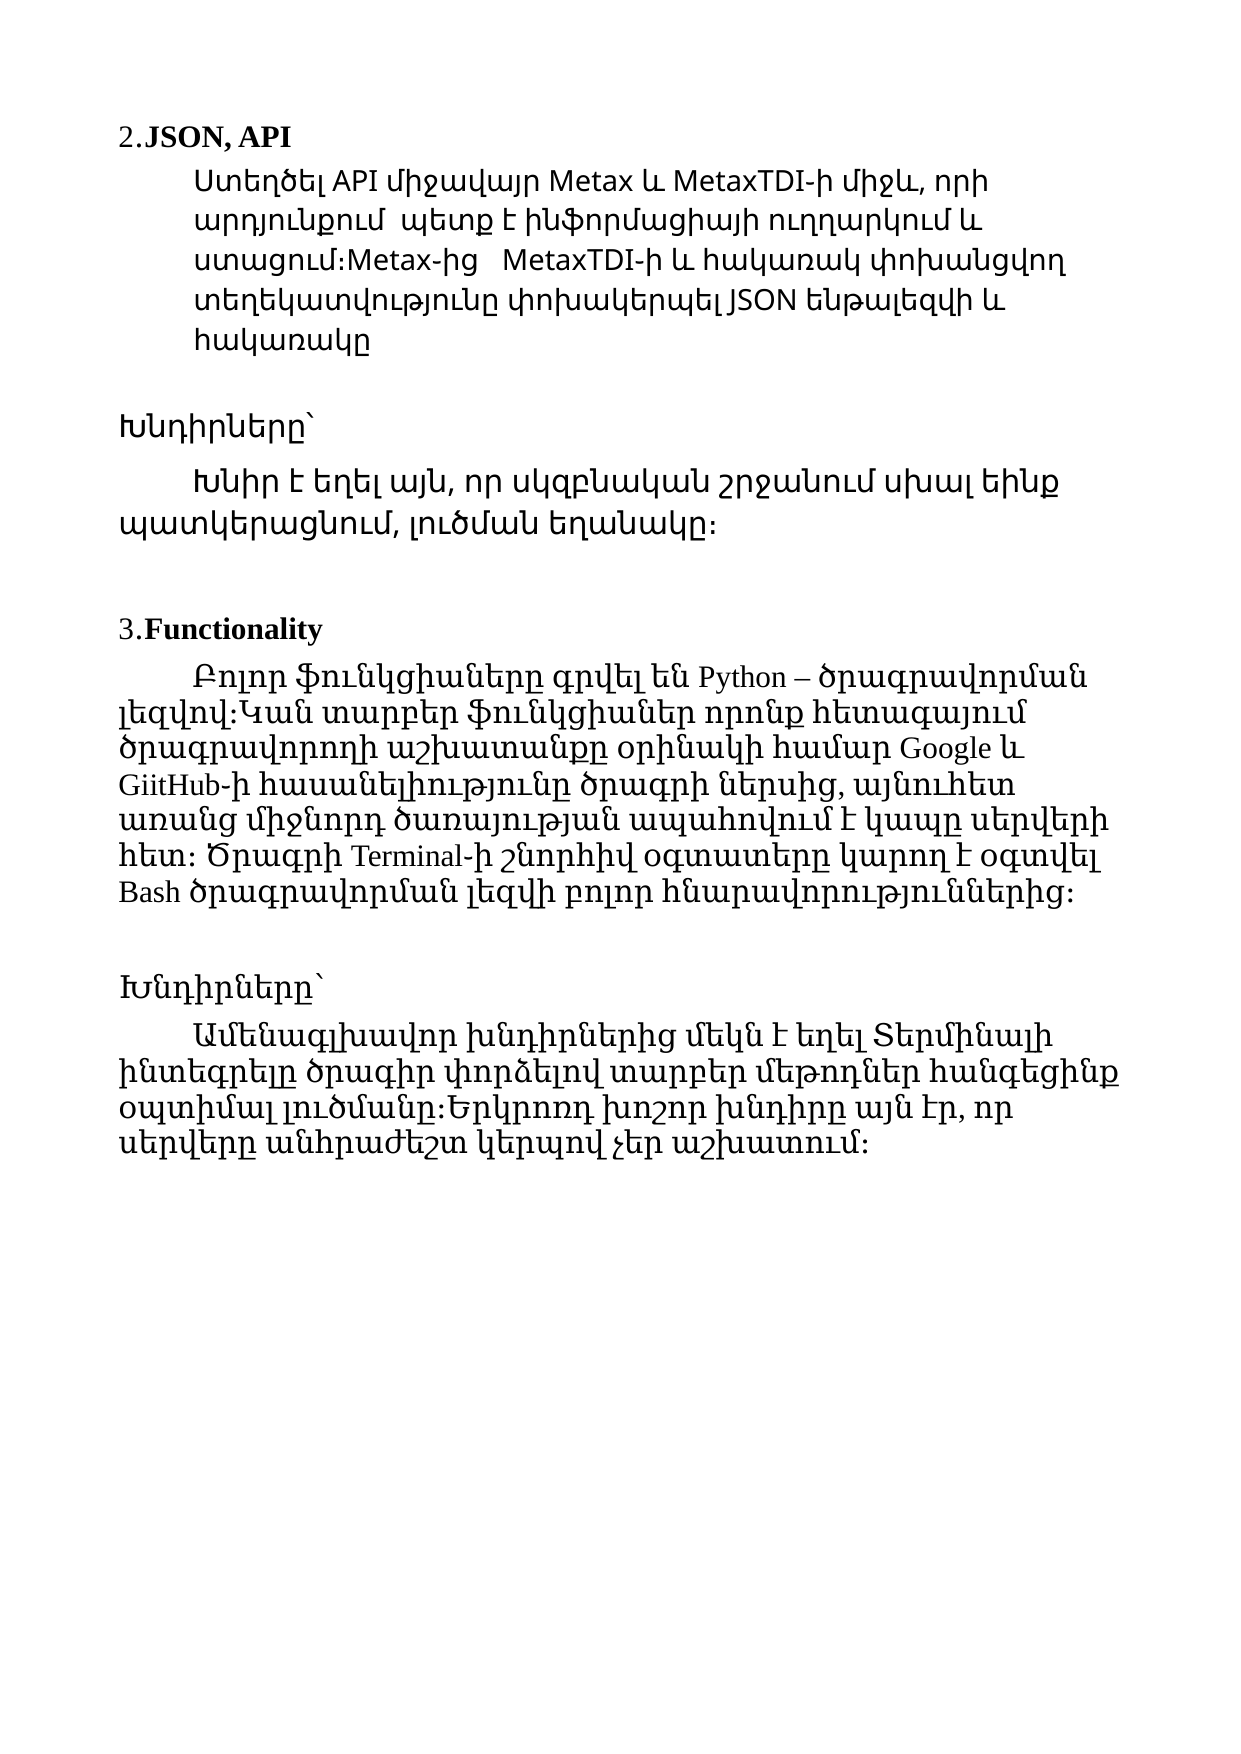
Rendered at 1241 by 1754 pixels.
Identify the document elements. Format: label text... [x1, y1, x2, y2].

text Ամենագլխավոր խնդիրներից մեկն է եղել Տերմինալի ինտեգրելը ծրագիր փորձելով տարբեր մեթոդներ հանգեցինք օպտիմալ լուծմանը։Երկրոռդ խոշոր խնդիրը այն էր, որ սերվերը անհրաժեշտ կերպով չեր աշխատում։ [118, 1017, 1122, 1161]
text Խնդիրները՝ [118, 404, 1122, 447]
text Խնիր է եղել այն, որ սկզբնական շրջանում սխալ եինք պատկերացնում, լուծման եղանակը։ [118, 458, 1122, 544]
text Խնդիրները՝ [118, 969, 1122, 1005]
list Ստեղծել API միջավայր Metax և MetaxTDI֊ի միջև, որի արդյունքում պետք է ինֆորմացիայի ուղղարկում և ստացում։Metax֊ից MetaxTDI֊ի և հակառակ փոխանցվող տեղեկատվությունը փոխակերպել JSON ենթալեզվի և հակառակը [156, 160, 1122, 358]
text Բոլոր ֆունկցիաները գրվել են Python – ծրագրավորման լեզվով։Կան տարբեր ֆունկցիաներ որոնք հետագայում ծրագրավորողի աշխատանքը օրինակի համար Google և GiitHub֊ի հասանելիությունը ծրագրի ներսից, այնուհետ առանց միջնորդ ծառայության ապահովում է կապը սերվերի հետ։ Ծրագրի Terminal֊ի շնորհիվ օգտատերը կարող է օգտվել Bash ծրագրավորման լեզվի բոլոր հնարավորություններից։ [118, 658, 1122, 909]
text 3․Functionality [118, 610, 1122, 646]
text 2․JSON, API [118, 118, 1122, 154]
